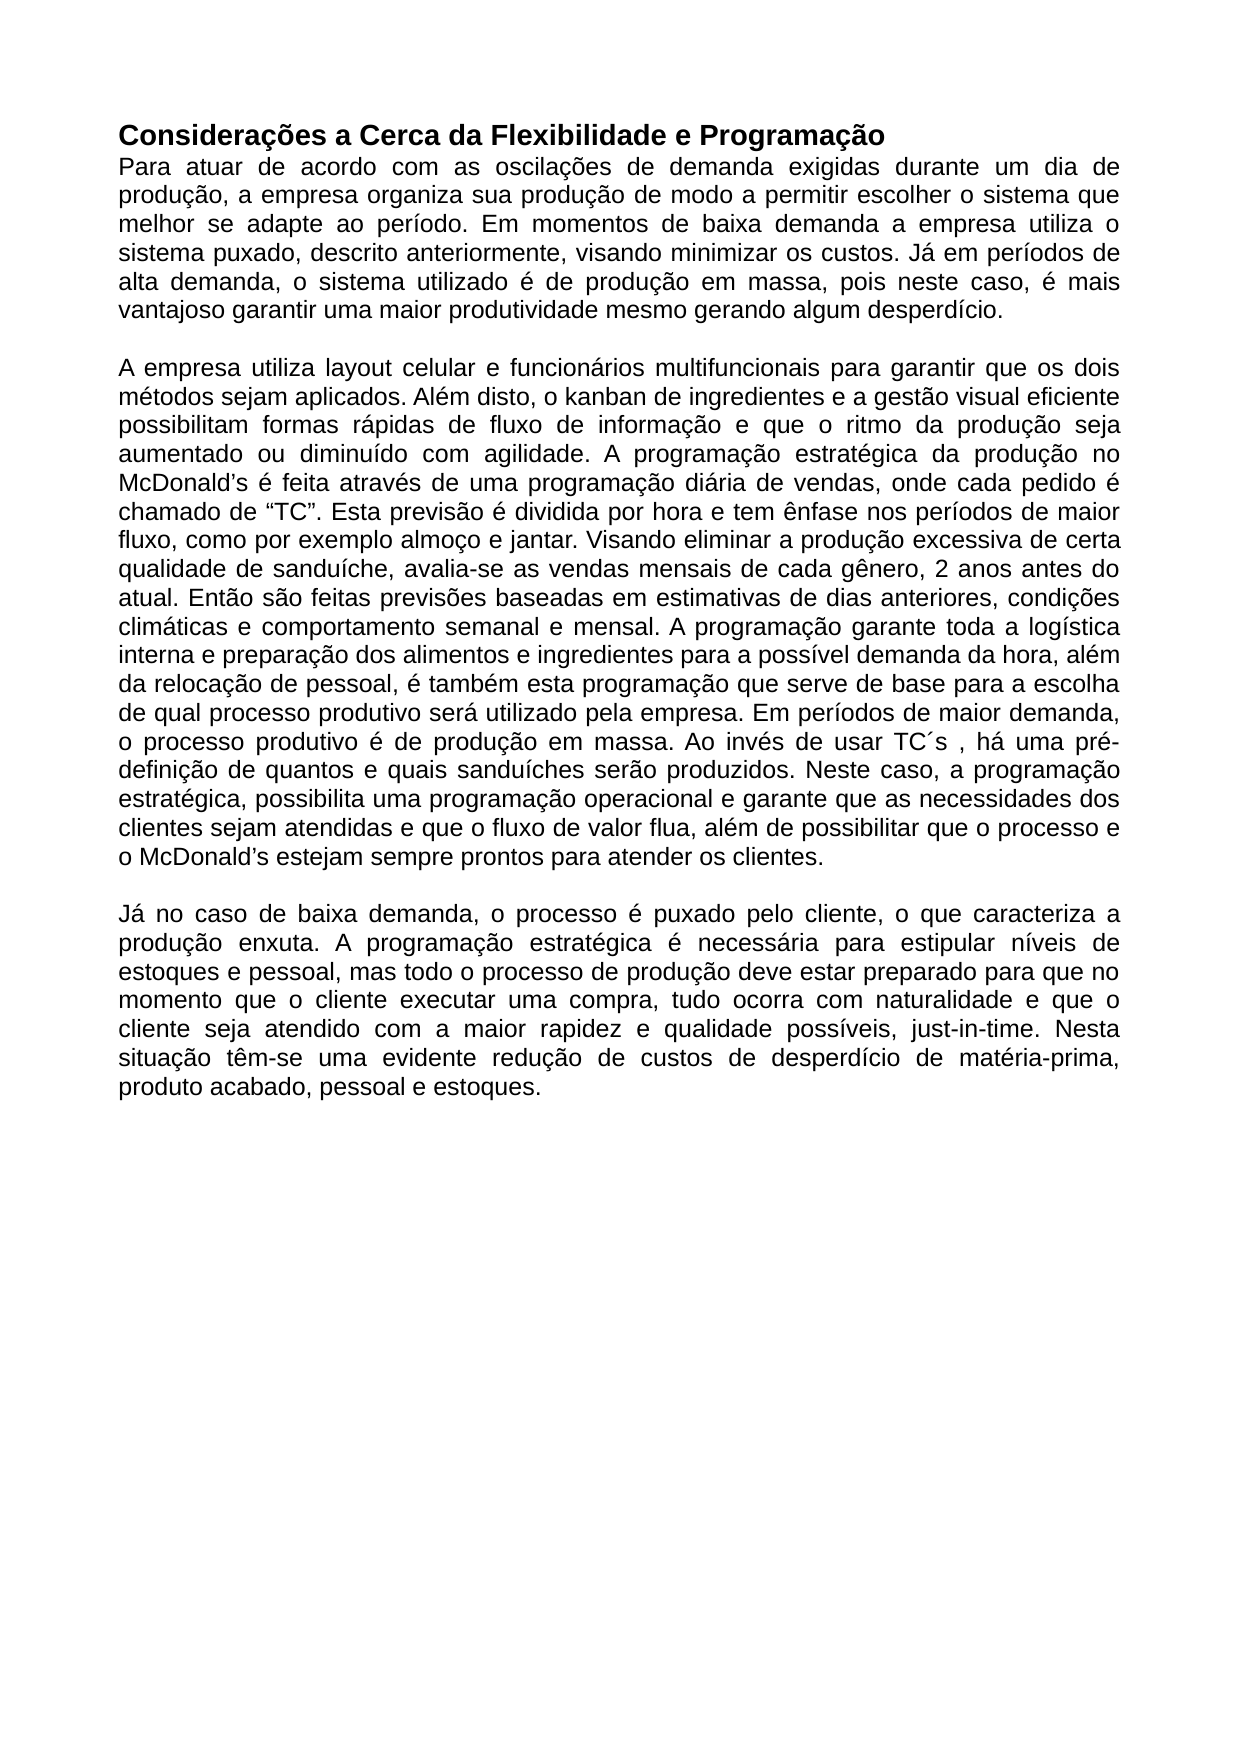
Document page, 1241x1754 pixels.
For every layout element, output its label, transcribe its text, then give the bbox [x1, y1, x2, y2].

text Considerações a Cerca da Flexibilidade e Programação [118, 118, 1122, 152]
text A empresa utiliza layout celular e funcionários multifuncionais para garantir que os dois métodos sejam aplicados. Além disto, o kanban de ingredientes e a gestão visual eficiente possibilitam formas rápidas de fluxo de informação e que o ritmo da produção seja aumentado ou diminuído com agilidade. A programação estratégica da produção no McDonald’s é feita através de uma programação diária de vendas, onde cada pedido é chamado de “TC”. Esta previsão é dividida por hora e tem ênfase nos períodos de maior fluxo, como por exemplo almoço e jantar. Visando eliminar a produção excessiva de certa qualidade de sanduíche, avalia-se as vendas mensais de cada gênero, 2 anos antes do atual. Então são feitas previsões baseadas em estimativas de dias anteriores, condições climáticas e comportamento semanal e mensal. A programação garante toda a logística interna e preparação dos alimentos e ingredientes para a possível demanda da hora, além da relocação de pessoal, é também esta programação que serve de base para a escolha de qual processo produtivo será utilizado pela empresa. Em períodos de maior demanda, o processo produtivo é de produção em massa. Ao invés de usar TC´s , há uma pré-definição de quantos e quais sanduíches serão produzidos. Neste caso, a programação estratégica, possibilita uma programação operacional e garante que as necessidades dos clientes sejam atendidas e que o fluxo de valor flua, além de possibilitar que o processo e o McDonald’s estejam sempre prontos para atender os clientes. [118, 353, 1122, 870]
text Já no caso de baixa demanda, o processo é puxado pelo cliente, o que caracteriza a produção enxuta. A programação estratégica é necessária para estipular níveis de estoques e pessoal, mas todo o processo de produção deve estar preparado para que no momento que o cliente executar uma compra, tudo ocorra com naturalidade e que o cliente seja atendido com a maior rapidez e qualidade possíveis, just-in-time. Nesta situação têm-se uma evidente redução de custos de desperdício de matéria-prima, produto acabado, pessoal e estoques. [118, 899, 1122, 1100]
text Para atuar de acordo com as oscilações de demanda exigidas durante um dia de produção, a empresa organiza sua produção de modo a permitir escolher o sistema que melhor se adapte ao período. Em momentos de baixa demanda a empresa utiliza o sistema puxado, descrito anteriormente, visando minimizar os custos. Já em períodos de alta demanda, o sistema utilizado é de produção em massa, pois neste caso, é mais vantajoso garantir uma maior produtividade mesmo gerando algum desperdício. [118, 152, 1122, 324]
